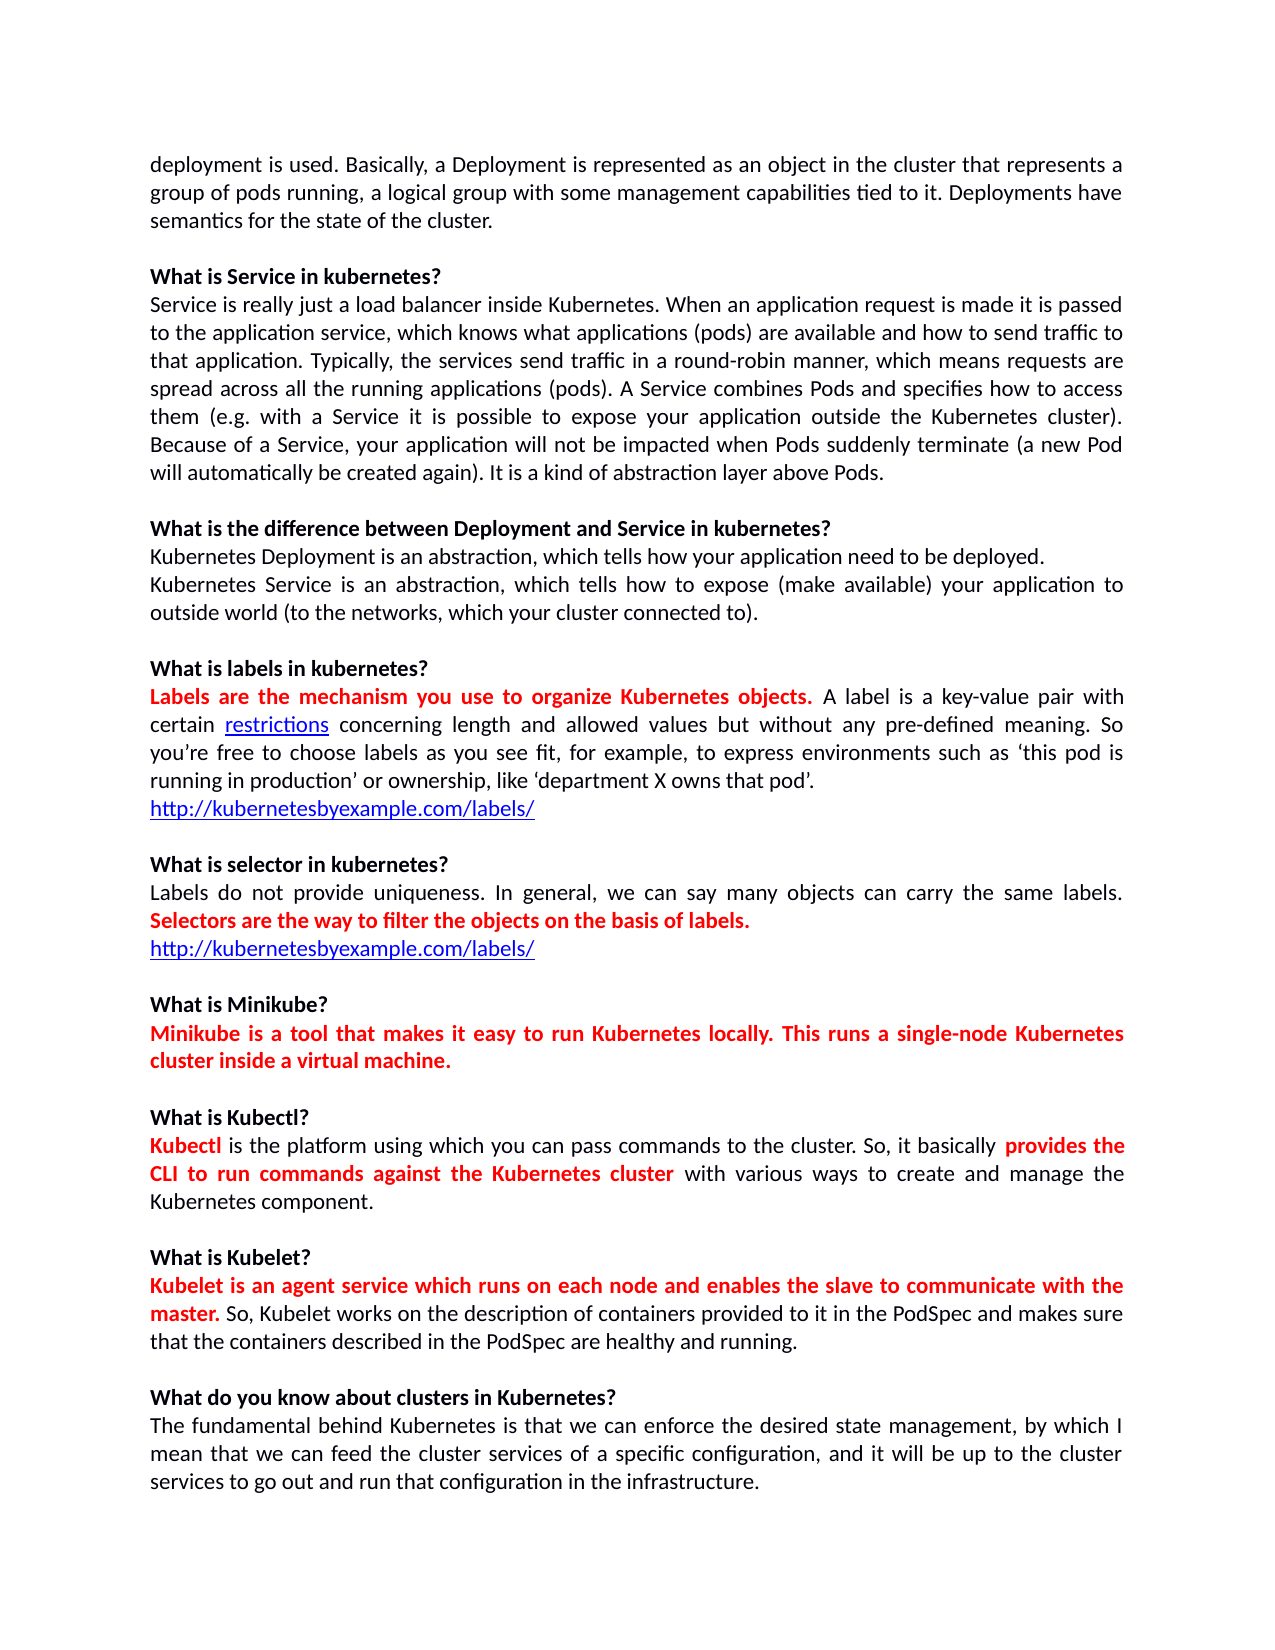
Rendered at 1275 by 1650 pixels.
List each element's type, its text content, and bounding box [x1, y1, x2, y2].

text http://kubernetesbyexample.com/labels/ [150, 794, 1125, 822]
text Kubernetes Service is an abstraction, which tells how to expose (make available) your application to outside world (to the networks, which your cluster connected to). [150, 570, 1125, 626]
text What do you know about clusters in Kubernetes? [150, 1383, 1125, 1411]
text Kubectl is the platform using which you can pass commands to the cluster. So, it basically provides the CLI to run commands against the Kubernetes cluster with various ways to create and manage the Kubernetes component. [150, 1131, 1125, 1215]
text Labels are the mechanism you use to organize Kubernetes objects. A label is a key-value pair with certain restrictions concerning length and allowed values but without any pre-defined meaning. So you’re free to choose labels as you see fit, for example, to express environments such as ‘this pod is running in production’ or ownership, like ‘department X owns that pod’. [150, 682, 1125, 794]
text deployment is used. Basically, a Deployment is represented as an object in the cluster that represents a group of pods running, a logical group with some management capabilities tied to it. Deployments have semantics for the state of the cluster. [150, 150, 1125, 234]
text What is the difference between Deployment and Service in kubernetes? [150, 514, 1125, 542]
text http://kubernetesbyexample.com/labels/ [150, 934, 1125, 963]
text Kubernetes Deployment is an abstraction, which tells how your application need to be deployed. [150, 542, 1125, 570]
text What is labels in kubernetes? [150, 654, 1125, 682]
text What is Kubectl? [150, 1103, 1125, 1131]
text The fundamental behind Kubernetes is that we can enforce the desired state management, by which I mean that we can feed the cluster services of a specific configuration, and it will be up to the cluster services to go out and run that configuration in the infrastructure. [150, 1411, 1125, 1495]
text What is selector in kubernetes? [150, 851, 1125, 878]
text Service is really just a load balancer inside Kubernetes. When an application request is made it is passed to the application service, which knows what applications (pods) are available and how to send traffic to that application. Typically, the services send traffic in a round-robin manner, which means requests are spread across all the running applications (pods). A Service combines Pods and specifies how to access them (e.g. with a Service it is possible to expose your application outside the Kubernetes cluster). Because of a Service, your application will not be impacted when Pods suddenly terminate (a new Pod will automatically be created again). It is a kind of abstraction layer above Pods. [150, 290, 1125, 486]
text What is Service in kubernetes? [150, 262, 1125, 290]
text What is Minikube? [150, 991, 1125, 1019]
text Kubelet is an agent service which runs on each node and enables the slave to communicate with the master. So, Kubelet works on the description of containers provided to it in the PodSpec and makes sure that the containers described in the PodSpec are healthy and running. [150, 1271, 1125, 1355]
text Minikube is a tool that makes it easy to run Kubernetes locally. This runs a single-node Kubernetes cluster inside a virtual machine. [150, 1019, 1125, 1075]
text What is Kubelet? [150, 1243, 1125, 1271]
text Labels do not provide uniqueness. In general, we can say many objects can carry the same labels. Selectors are the way to filter the objects on the basis of labels. [150, 878, 1125, 934]
